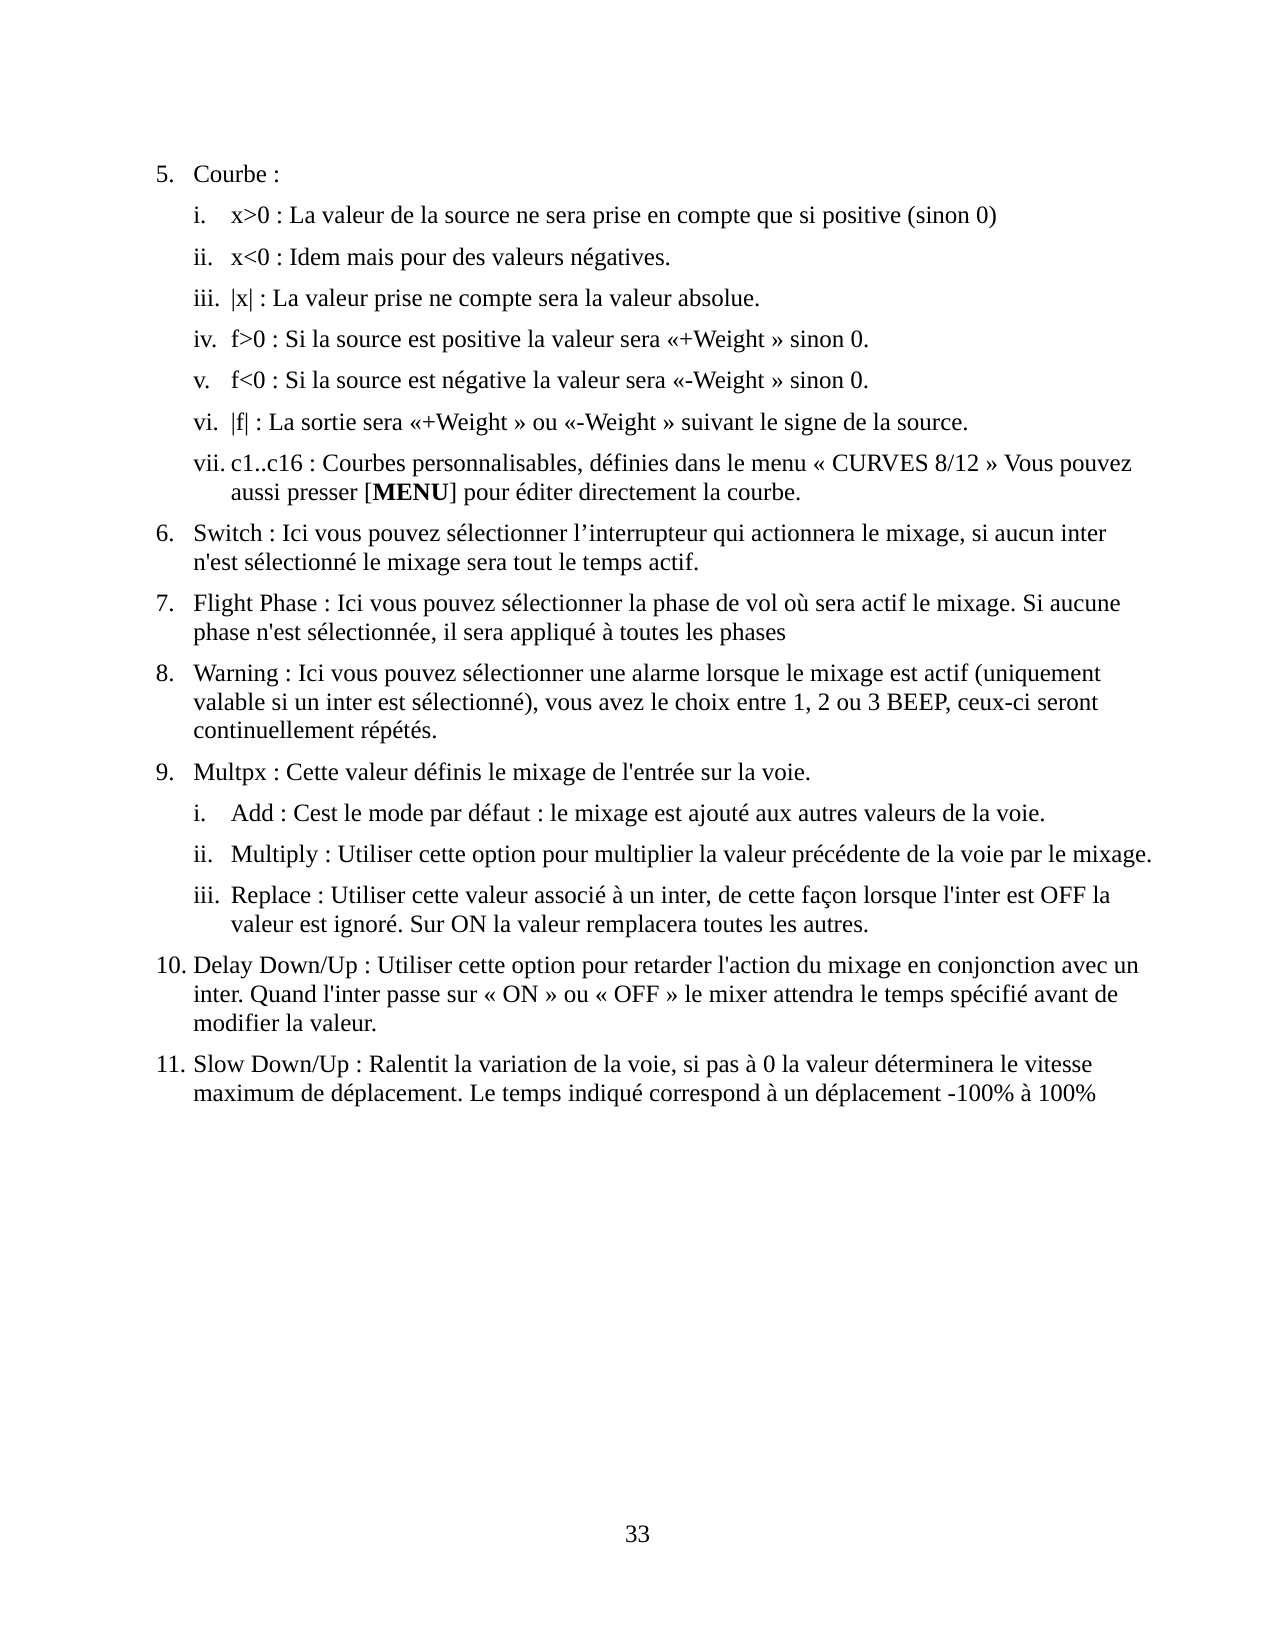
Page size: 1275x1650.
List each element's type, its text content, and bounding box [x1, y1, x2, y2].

list Delay Down/Up : Utiliser cette option pour retarder l'action du mixage en conjonction avec un inter. Quand l'inter passe sur « ON » ou « OFF » le mixer attendra le temps spécifié avant de modifier la valeur. [156, 951, 1157, 1037]
list f>0 : Si la source est positive la valeur sera «+Weight » sinon 0. [193, 324, 1157, 353]
list Multpx : Cette valeur définis le mixage de l'entrée sur la voie. [156, 757, 1157, 786]
list |x| : La valeur prise ne compte sera la valeur absolue. [193, 283, 1157, 312]
list Courbe : [156, 159, 1157, 188]
list Replace : Utiliser cette valeur associé à un inter, de cette façon lorsque l'inter est OFF la valeur est ignoré. Sur ON la valeur remplacera toutes les autres. [193, 881, 1157, 938]
list Switch : Ici vous pouvez sélectionner l’interrupteur qui actionnera le mixage, si aucun inter n'est sélectionné le mixage sera tout le temps actif. [156, 518, 1157, 576]
list Add : Cest le mode par défaut : le mixage est ajouté aux autres valeurs de la voie. [193, 798, 1157, 827]
list c1..c16 : Courbes personnalisables, définies dans le menu « CURVES 8/12 » Vous pouvez aussi presser [MENU] pour éditer directement la courbe. [193, 448, 1157, 506]
list |f| : La sortie sera «+Weight » ou «-Weight » suivant le signe de la source. [193, 407, 1157, 436]
list x>0 : La valeur de la source ne sera prise en compte que si positive (sinon 0) [193, 201, 1157, 229]
list Slow Down/Up : Ralentit la variation de la voie, si pas à 0 la valeur déterminera le vitesse maximum de déplacement. Le temps indiqué correspond à un déplacement -100% à 100% [156, 1049, 1157, 1107]
list f<0 : Si la source est négative la valeur sera «-Weight » sinon 0. [193, 366, 1157, 394]
list Warning : Ici vous pouvez sélectionner une alarme lorsque le mixage est actif (uniquement valable si un inter est sélectionné), vous avez le choix entre 1, 2 ou 3 BEEP, ceux-ci seront continuellement répétés. [156, 658, 1157, 744]
list Multiply : Utiliser cette option pour multiplier la valeur précédente de la voie par le mixage. [193, 839, 1157, 868]
list x<0 : Idem mais pour des valeurs négatives. [193, 242, 1157, 271]
list Flight Phase : Ici vous pouvez sélectionner la phase de vol où sera actif le mixage. Si aucune phase n'est sélectionnée, il sera appliqué à toutes les phases [156, 588, 1157, 646]
